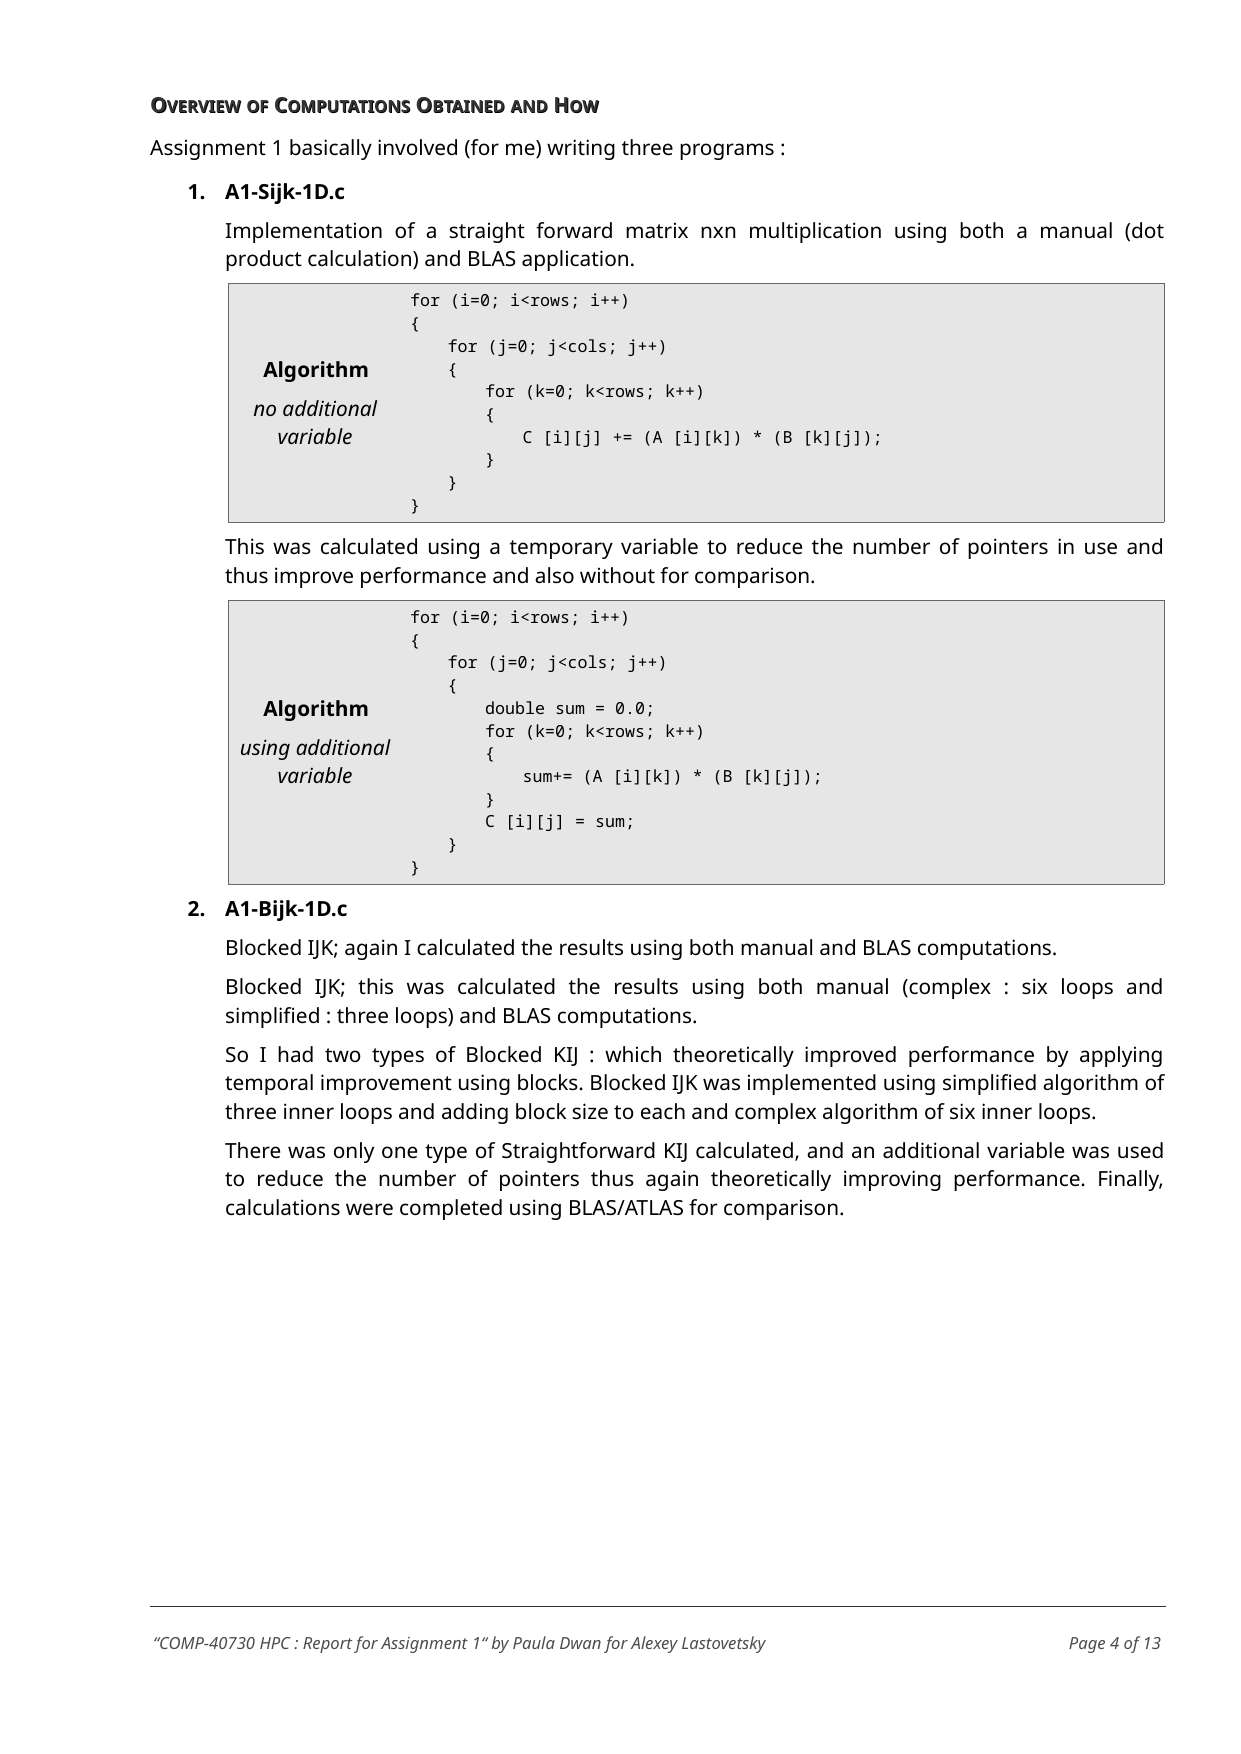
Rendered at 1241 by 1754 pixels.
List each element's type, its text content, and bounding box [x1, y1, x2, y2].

text So I had two types of Blocked KIJ : which theoretically improved performance by applying temporal improvement using blocks. Blocked IJK was implemented using simplified algorithm of three inner loops and adding block size to each and complex algorithm of six inner loops. [225, 1040, 1166, 1125]
text Blocked IJK; again I calculated the results using both manual and BLAS computations. [225, 933, 1166, 962]
text This was calculated using a temporary variable to reduce the number of pointers in use and thus improve performance and also without for comparison. [225, 532, 1166, 589]
text Assignment 1 basically involved (for me) writing three programs : [150, 133, 1166, 162]
table_header for (i=0; i<rows; i++) { for (j=0; j<cols; j++) { for (k=0; k<rows; k++) { C [i][j] += (A [i][k]) * (B [k][j]); } } } [404, 284, 1164, 522]
text Blocked IJK; this was calculated the results using both manual (complex : six loops and simplified : three loops) and BLAS computations. [225, 972, 1166, 1029]
list A1-Bijk-1D.c [187, 894, 1166, 923]
text Implementation of a straight forward matrix nxn multiplication using both a manual (dot product calculation) and BLAS application. [225, 216, 1166, 273]
text There was only one type of Straightforward KIJ calculated, and an additional variable was used to reduce the number of pointers thus again theoretically improving performance. Finally, calculations were completed using BLAS/ATLAS for comparison. [225, 1136, 1166, 1221]
list A1-Sijk-1D.c [187, 177, 1166, 205]
table_header for (i=0; i<rows; i++) { for (j=0; j<cols; j++) { double sum = 0.0; for (k=0; k<rows; k++) { sum+= (A [i][k]) * (B [k][j]); } C [i][j] = sum; } } [404, 601, 1164, 884]
table_header Algorithm using additional variable [229, 601, 404, 884]
table_header Algorithm no additional variable [229, 284, 404, 522]
subtitle Overview of Computations Obtained and How [150, 90, 1166, 118]
